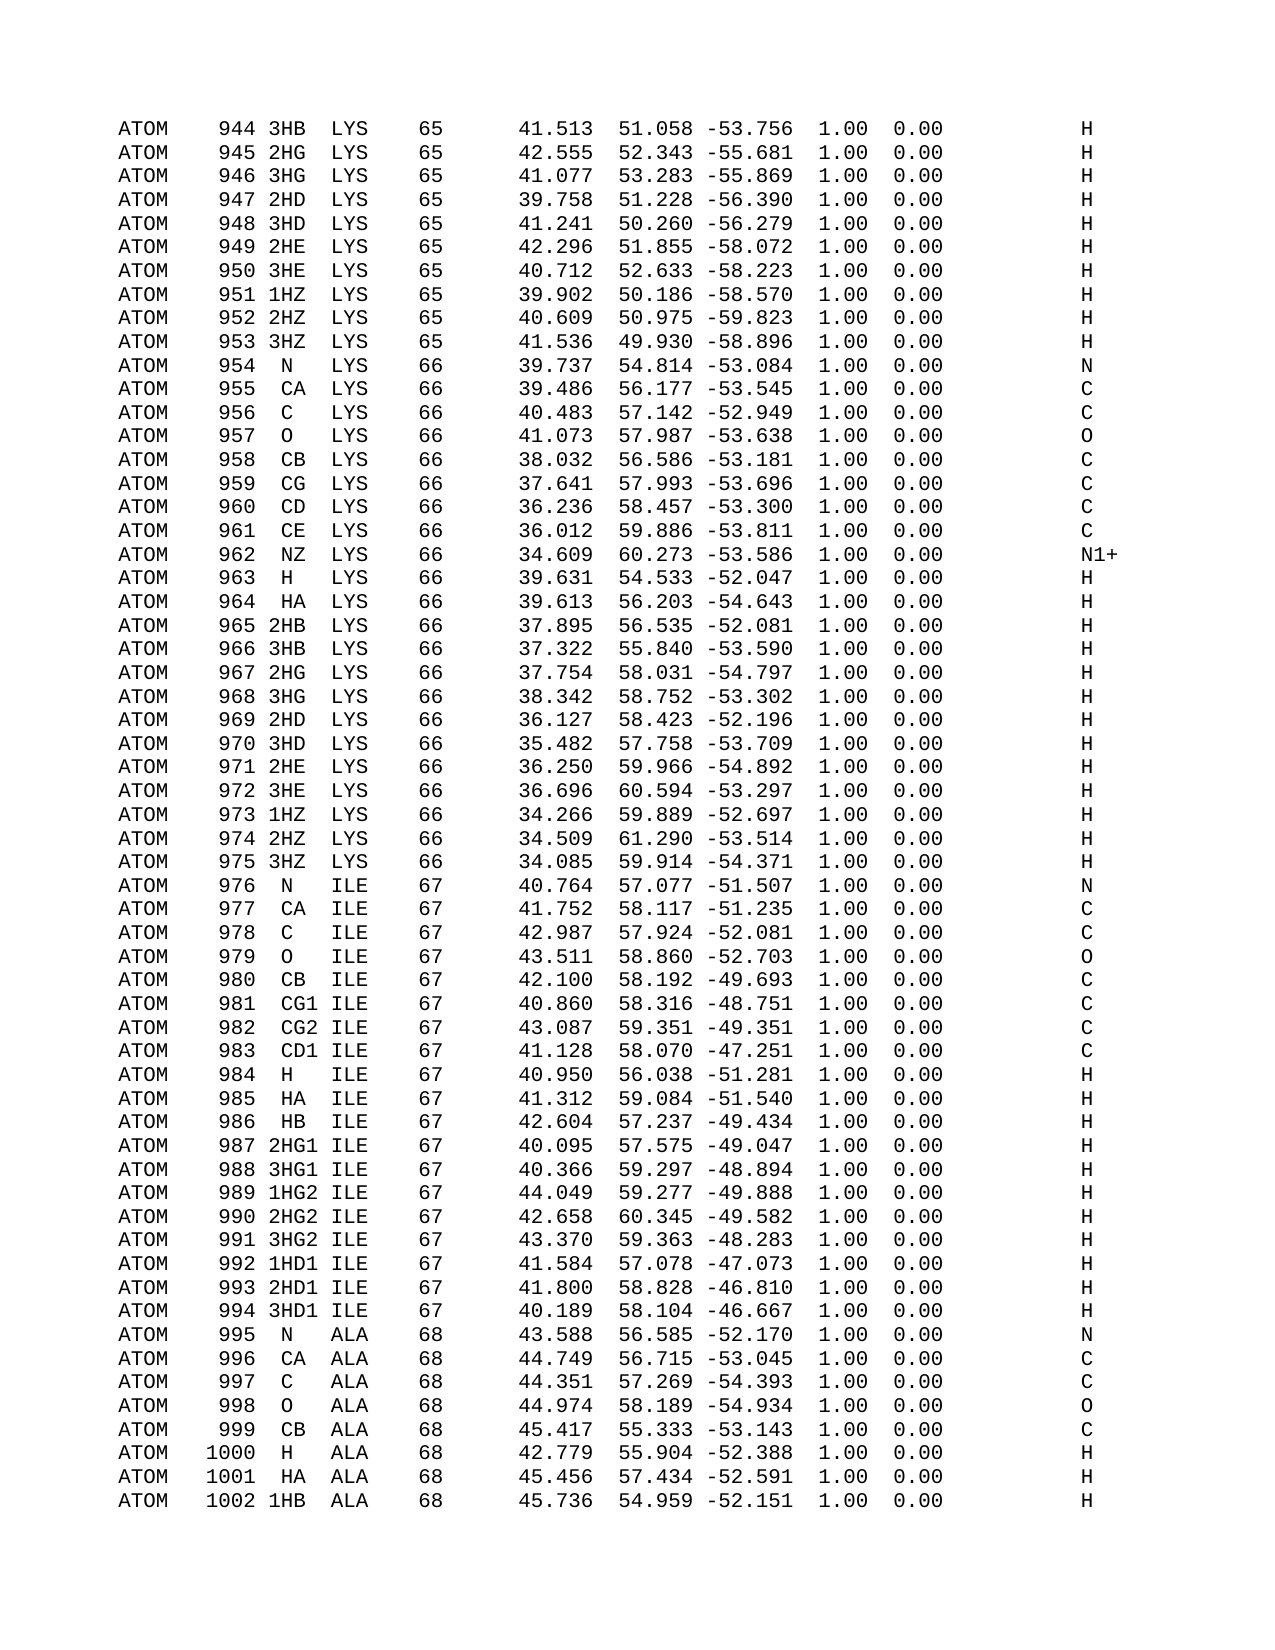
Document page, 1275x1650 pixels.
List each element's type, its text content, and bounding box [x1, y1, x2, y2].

text ATOM 999 CB ALA 68 45.417 55.333 -53.143 1.00 0.00 C [118, 1419, 1157, 1442]
text ATOM 973 1HZ LYS 66 34.266 59.889 -52.697 1.00 0.00 H [118, 804, 1157, 827]
text ATOM 953 3HZ LYS 65 41.536 49.930 -58.896 1.00 0.00 H [118, 331, 1157, 354]
text ATOM 989 1HG2 ILE 67 44.049 59.277 -49.888 1.00 0.00 H [118, 1182, 1157, 1206]
text ATOM 997 C ALA 68 44.351 57.269 -54.393 1.00 0.00 C [118, 1371, 1157, 1395]
text ATOM 982 CG2 ILE 67 43.087 59.351 -49.351 1.00 0.00 C [118, 1017, 1157, 1040]
text ATOM 952 2HZ LYS 65 40.609 50.975 -59.823 1.00 0.00 H [118, 307, 1157, 331]
text ATOM 957 O LYS 66 41.073 57.987 -53.638 1.00 0.00 O [118, 426, 1157, 449]
text ATOM 993 2HD1 ILE 67 41.800 58.828 -46.810 1.00 0.00 H [118, 1277, 1157, 1300]
text ATOM 970 3HD LYS 66 35.482 57.758 -53.709 1.00 0.00 H [118, 733, 1157, 757]
text ATOM 990 2HG2 ILE 67 42.658 60.345 -49.582 1.00 0.00 H [118, 1206, 1157, 1229]
text ATOM 954 N LYS 66 39.737 54.814 -53.084 1.00 0.00 N [118, 354, 1157, 378]
text ATOM 975 3HZ LYS 66 34.085 59.914 -54.371 1.00 0.00 H [118, 851, 1157, 875]
text ATOM 977 CA ILE 67 41.752 58.117 -51.235 1.00 0.00 C [118, 898, 1157, 922]
text ATOM 995 N ALA 68 43.588 56.585 -52.170 1.00 0.00 N [118, 1324, 1157, 1348]
text ATOM 1000 H ALA 68 42.779 55.904 -52.388 1.00 0.00 H [118, 1442, 1157, 1466]
text ATOM 972 3HE LYS 66 36.696 60.594 -53.297 1.00 0.00 H [118, 780, 1157, 804]
text ATOM 956 C LYS 66 40.483 57.142 -52.949 1.00 0.00 C [118, 402, 1157, 426]
text ATOM 981 CG1 ILE 67 40.860 58.316 -48.751 1.00 0.00 C [118, 993, 1157, 1017]
text ATOM 950 3HE LYS 65 40.712 52.633 -58.223 1.00 0.00 H [118, 260, 1157, 284]
text ATOM 988 3HG1 ILE 67 40.366 59.297 -48.894 1.00 0.00 H [118, 1158, 1157, 1182]
text ATOM 966 3HB LYS 66 37.322 55.840 -53.590 1.00 0.00 H [118, 638, 1157, 662]
text ATOM 992 1HD1 ILE 67 41.584 57.078 -47.073 1.00 0.00 H [118, 1253, 1157, 1277]
text ATOM 968 3HG LYS 66 38.342 58.752 -53.302 1.00 0.00 H [118, 686, 1157, 709]
text ATOM 991 3HG2 ILE 67 43.370 59.363 -48.283 1.00 0.00 H [118, 1229, 1157, 1253]
text ATOM 986 HB ILE 67 42.604 57.237 -49.434 1.00 0.00 H [118, 1111, 1157, 1135]
text ATOM 960 CD LYS 66 36.236 58.457 -53.300 1.00 0.00 C [118, 496, 1157, 520]
text ATOM 964 HA LYS 66 39.613 56.203 -54.643 1.00 0.00 H [118, 591, 1157, 615]
text ATOM 971 2HE LYS 66 36.250 59.966 -54.892 1.00 0.00 H [118, 757, 1157, 780]
text ATOM 967 2HG LYS 66 37.754 58.031 -54.797 1.00 0.00 H [118, 662, 1157, 686]
text ATOM 963 H LYS 66 39.631 54.533 -52.047 1.00 0.00 H [118, 567, 1157, 591]
text ATOM 961 CE LYS 66 36.012 59.886 -53.811 1.00 0.00 C [118, 520, 1157, 544]
text ATOM 948 3HD LYS 65 41.241 50.260 -56.279 1.00 0.00 H [118, 213, 1157, 236]
text ATOM 998 O ALA 68 44.974 58.189 -54.934 1.00 0.00 O [118, 1395, 1157, 1419]
text ATOM 994 3HD1 ILE 67 40.189 58.104 -46.667 1.00 0.00 H [118, 1300, 1157, 1324]
text ATOM 974 2HZ LYS 66 34.509 61.290 -53.514 1.00 0.00 H [118, 827, 1157, 851]
text ATOM 949 2HE LYS 65 42.296 51.855 -58.072 1.00 0.00 H [118, 236, 1157, 260]
text ATOM 983 CD1 ILE 67 41.128 58.070 -47.251 1.00 0.00 C [118, 1040, 1157, 1064]
text ATOM 978 C ILE 67 42.987 57.924 -52.081 1.00 0.00 C [118, 922, 1157, 946]
text ATOM 1002 1HB ALA 68 45.736 54.959 -52.151 1.00 0.00 H [118, 1489, 1157, 1513]
text ATOM 987 2HG1 ILE 67 40.095 57.575 -49.047 1.00 0.00 H [118, 1135, 1157, 1158]
text ATOM 947 2HD LYS 65 39.758 51.228 -56.390 1.00 0.00 H [118, 189, 1157, 213]
text ATOM 951 1HZ LYS 65 39.902 50.186 -58.570 1.00 0.00 H [118, 284, 1157, 307]
text ATOM 958 CB LYS 66 38.032 56.586 -53.181 1.00 0.00 C [118, 449, 1157, 473]
text ATOM 969 2HD LYS 66 36.127 58.423 -52.196 1.00 0.00 H [118, 709, 1157, 733]
text ATOM 959 CG LYS 66 37.641 57.993 -53.696 1.00 0.00 C [118, 473, 1157, 496]
text ATOM 976 N ILE 67 40.764 57.077 -51.507 1.00 0.00 N [118, 875, 1157, 898]
text ATOM 985 HA ILE 67 41.312 59.084 -51.540 1.00 0.00 H [118, 1088, 1157, 1111]
text ATOM 965 2HB LYS 66 37.895 56.535 -52.081 1.00 0.00 H [118, 615, 1157, 638]
text ATOM 996 CA ALA 68 44.749 56.715 -53.045 1.00 0.00 C [118, 1348, 1157, 1371]
text ATOM 945 2HG LYS 65 42.555 52.343 -55.681 1.00 0.00 H [118, 142, 1157, 165]
text ATOM 1001 HA ALA 68 45.456 57.434 -52.591 1.00 0.00 H [118, 1466, 1157, 1489]
text ATOM 984 H ILE 67 40.950 56.038 -51.281 1.00 0.00 H [118, 1064, 1157, 1088]
text ATOM 962 NZ LYS 66 34.609 60.273 -53.586 1.00 0.00 N1+ [118, 544, 1157, 567]
text ATOM 955 CA LYS 66 39.486 56.177 -53.545 1.00 0.00 C [118, 378, 1157, 402]
text ATOM 980 CB ILE 67 42.100 58.192 -49.693 1.00 0.00 C [118, 969, 1157, 993]
text ATOM 944 3HB LYS 65 41.513 51.058 -53.756 1.00 0.00 H [118, 118, 1157, 142]
text ATOM 946 3HG LYS 65 41.077 53.283 -55.869 1.00 0.00 H [118, 165, 1157, 189]
text ATOM 979 O ILE 67 43.511 58.860 -52.703 1.00 0.00 O [118, 946, 1157, 969]
